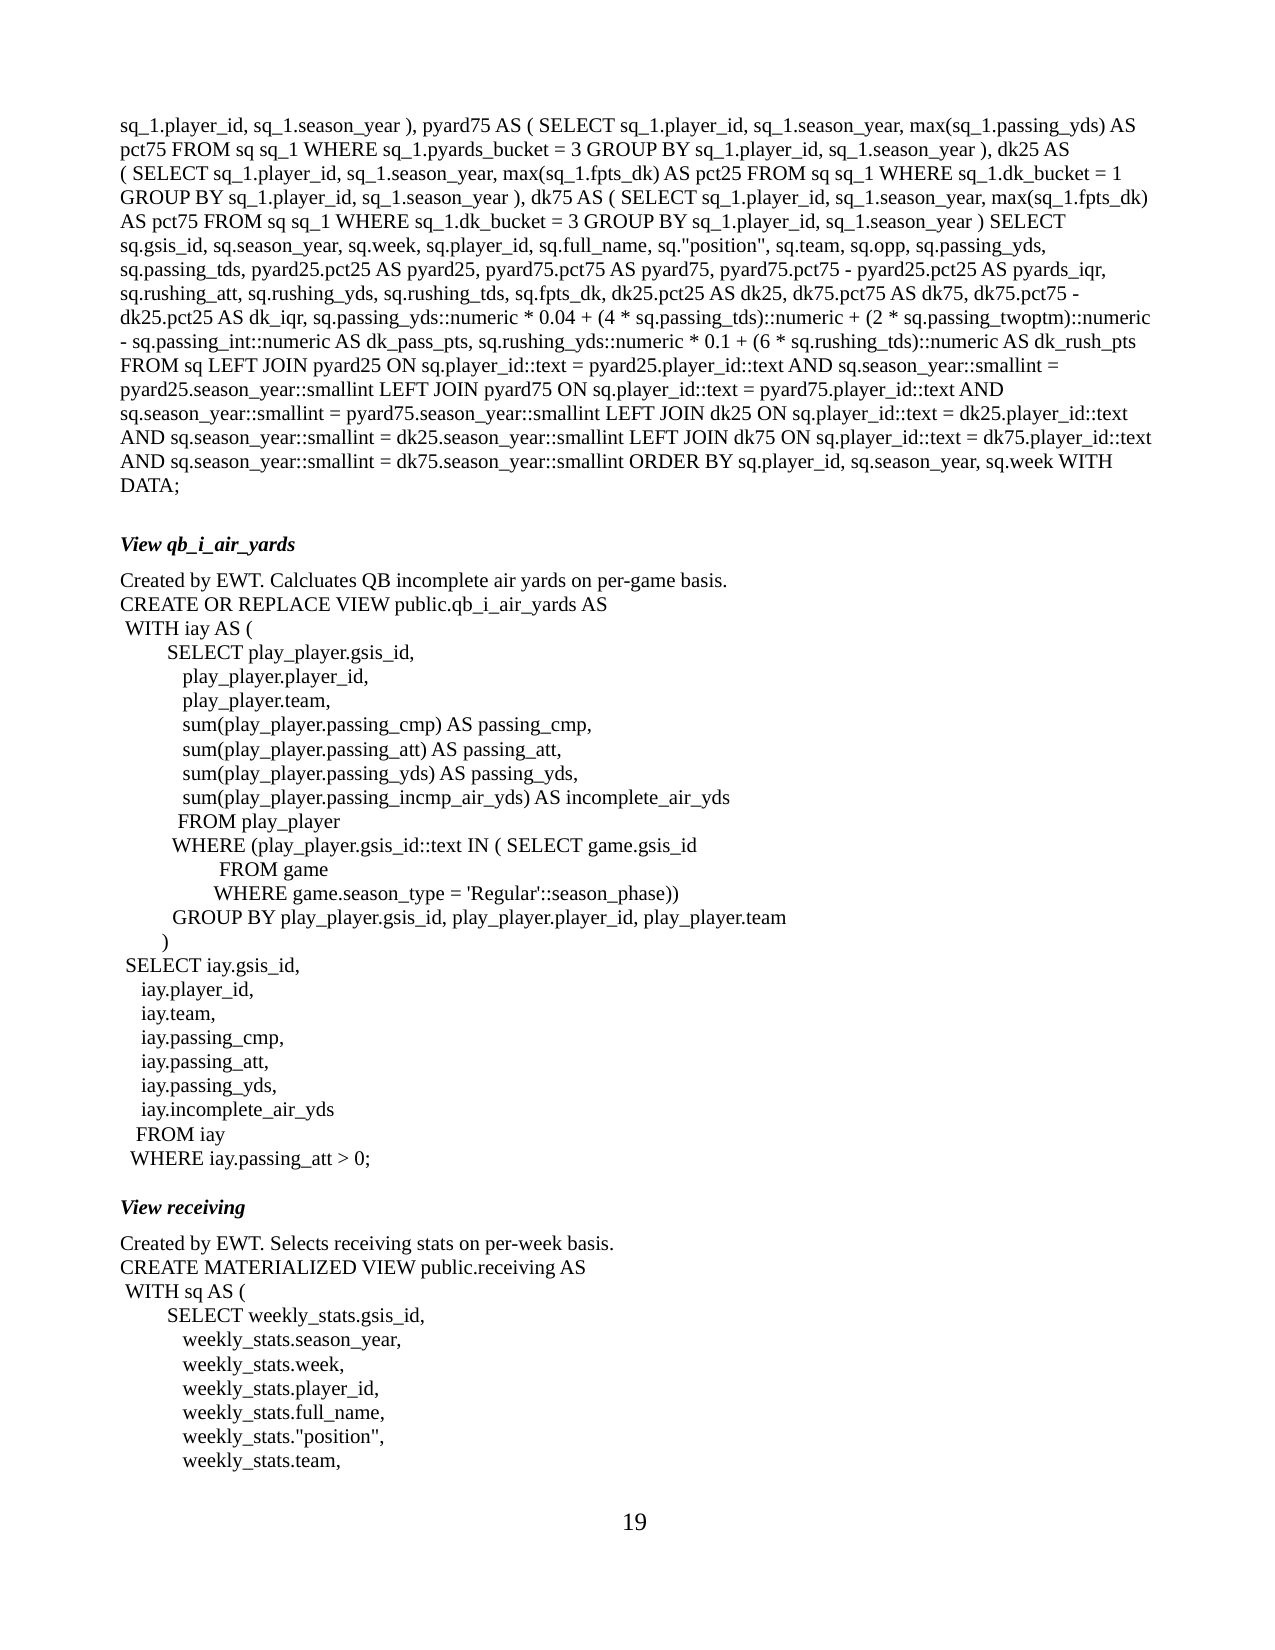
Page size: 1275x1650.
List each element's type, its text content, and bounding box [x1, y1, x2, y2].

text CREATE MATERIALIZED VIEW public.receiving AS [120, 1255, 1155, 1279]
text iay.incomplete_air_yds [120, 1097, 1155, 1121]
text weekly_stats.team, [120, 1448, 1155, 1472]
text FROM iay [120, 1121, 1155, 1146]
text WITH iay AS ( [120, 616, 1155, 640]
text FROM game [120, 857, 1155, 881]
text weekly_stats.week, [120, 1351, 1155, 1376]
text WITH sq AS ( [120, 1279, 1155, 1303]
text SELECT weekly_stats.gsis_id, [120, 1303, 1155, 1327]
text ) [120, 929, 1155, 953]
text WHERE game.season_type = 'Regular'::season_phase)) [120, 881, 1155, 905]
text iay.team, [120, 1001, 1155, 1025]
text WHERE (play_player.gsis_id::text IN ( SELECT game.gsis_id [120, 833, 1155, 857]
text weekly_stats.player_id, [120, 1376, 1155, 1399]
text sq_1.player_id, sq_1.season_year ), pyard75 AS ( SELECT sq_1.player_id, sq_1.season_year, max(sq_1.passing_yds) AS pct75 FROM sq sq_1 WHERE sq_1.pyards_bucket = 3 GROUP BY sq_1.player_id, sq_1.season_year ), dk25 AS ( SELECT sq_1.player_id, sq_1.season_year, max(sq_1.fpts_dk) AS pct25 FROM sq sq_1 WHERE sq_1.dk_bucket = 1 GROUP BY sq_1.player_id, sq_1.season_year ), dk75 AS ( SELECT sq_1.player_id, sq_1.season_year, max(sq_1.fpts_dk) AS pct75 FROM sq sq_1 WHERE sq_1.dk_bucket = 3 GROUP BY sq_1.player_id, sq_1.season_year ) SELECT sq.gsis_id, sq.season_year, sq.week, sq.player_id, sq.full_name, sq."position", sq.team, sq.opp, sq.passing_yds, sq.passing_tds, pyard25.pct25 AS pyard25, pyard75.pct75 AS pyard75, pyard75.pct75 - pyard25.pct25 AS pyards_iqr, sq.rushing_att, sq.rushing_yds, sq.rushing_tds, sq.fpts_dk, dk25.pct25 AS dk25, dk75.pct75 AS dk75, dk75.pct75 - dk25.pct25 AS dk_iqr, sq.passing_yds::numeric * 0.04 + (4 * sq.passing_tds)::numeric + (2 * sq.passing_twoptm)::numeric - sq.passing_int::numeric AS dk_pass_pts, sq.rushing_yds::numeric * 0.1 + (6 * sq.rushing_tds)::numeric AS dk_rush_pts FROM sq LEFT JOIN pyard25 ON sq.player_id::text = pyard25.player_id::text AND sq.season_year::smallint = pyard25.season_year::smallint LEFT JOIN pyard75 ON sq.player_id::text = pyard75.player_id::text AND sq.season_year::smallint = pyard75.season_year::smallint LEFT JOIN dk25 ON sq.player_id::text = dk25.player_id::text AND sq.season_year::smallint = dk25.season_year::smallint LEFT JOIN dk75 ON sq.player_id::text = dk75.player_id::text AND sq.season_year::smallint = dk75.season_year::smallint ORDER BY sq.player_id, sq.season_year, sq.week WITH DATA; [120, 112, 1155, 497]
text sum(play_player.passing_yds) AS passing_yds, [120, 761, 1155, 784]
text play_player.player_id, [120, 664, 1155, 688]
text SELECT play_player.gsis_id, [120, 640, 1155, 664]
text GROUP BY play_player.gsis_id, play_player.player_id, play_player.team [120, 905, 1155, 929]
text Created by EWT. Calcluates QB incomplete air yards on per-game basis. [120, 568, 1155, 592]
text WHERE iay.passing_att > 0; [120, 1146, 1155, 1169]
text weekly_stats."position", [120, 1424, 1155, 1448]
text SELECT iay.gsis_id, [120, 953, 1155, 977]
text iay.passing_cmp, [120, 1025, 1155, 1049]
text Created by EWT. Selects receiving stats on per-week basis. [120, 1231, 1155, 1255]
text iay.passing_yds, [120, 1073, 1155, 1097]
subtitle View receiving [120, 1194, 1155, 1219]
text sum(play_player.passing_cmp) AS passing_cmp, [120, 712, 1155, 736]
text iay.passing_att, [120, 1049, 1155, 1073]
text weekly_stats.full_name, [120, 1399, 1155, 1424]
text play_player.team, [120, 688, 1155, 712]
text sum(play_player.passing_incmp_air_yds) AS incomplete_air_yds [120, 784, 1155, 809]
subtitle View qb_i_air_yards [120, 531, 1155, 556]
text FROM play_player [120, 809, 1155, 833]
text iay.player_id, [120, 977, 1155, 1001]
text sum(play_player.passing_att) AS passing_att, [120, 736, 1155, 761]
text weekly_stats.season_year, [120, 1327, 1155, 1351]
text CREATE OR REPLACE VIEW public.qb_i_air_yards AS [120, 592, 1155, 616]
